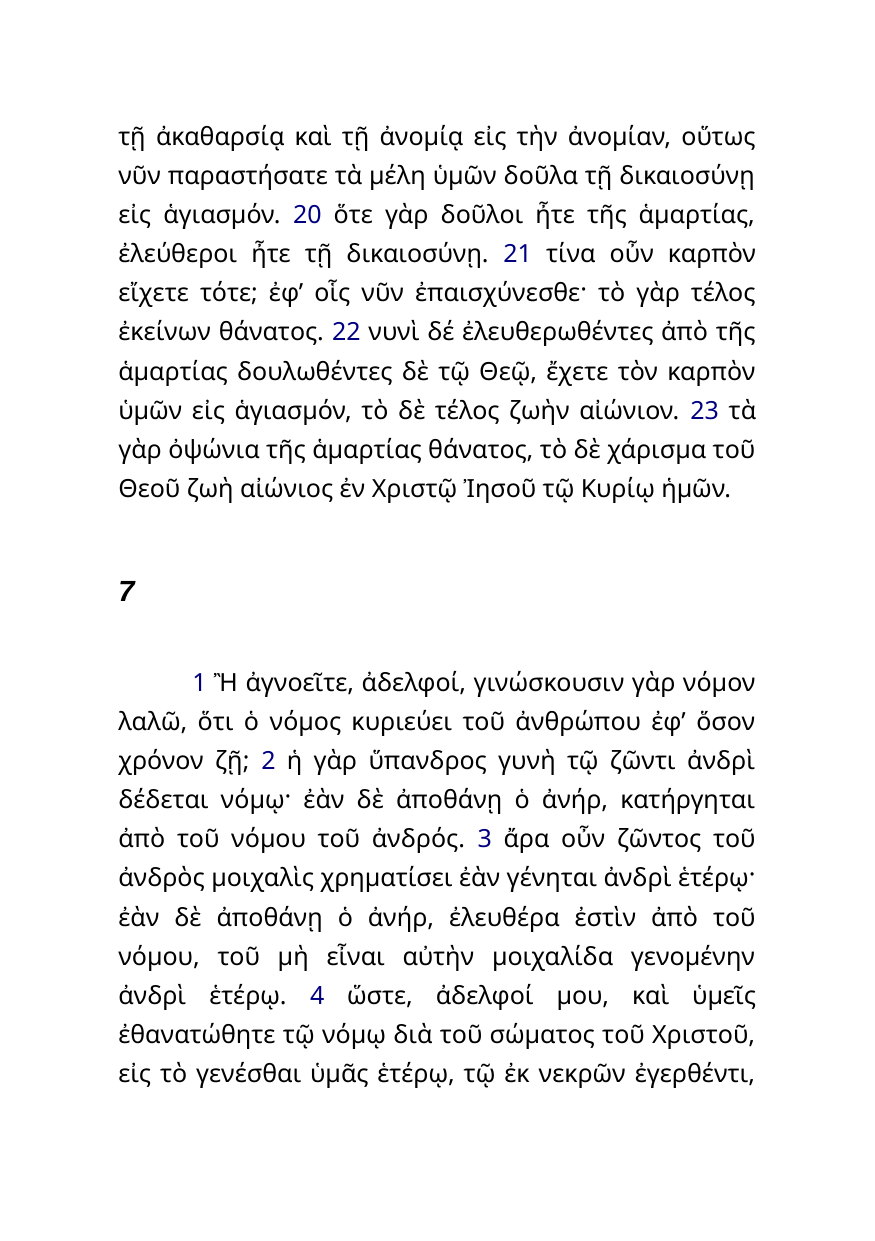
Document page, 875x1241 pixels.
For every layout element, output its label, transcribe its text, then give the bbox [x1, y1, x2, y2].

text 1 Ἢ ἀγνοεῖτε, ἀδελφοί, γινώσκουσιν γὰρ νόμον λαλῶ, ὅτι ὁ νόμος κυριεύει τοῦ ἀνθρώπου ἐφ’ ὅσον χρόνον ζῇ; 2 ἡ γὰρ ὕπανδρος γυνὴ τῷ ζῶντι ἀνδρὶ δέδεται νόμῳ· ἐὰν δὲ ἀποθάνῃ ὁ ἀνήρ, κατήργηται ἀπὸ τοῦ νόμου τοῦ ἀνδρός. 3 ἄρα οὖν ζῶντος τοῦ ἀνδρὸς μοιχαλὶς χρηματίσει ἐὰν γένηται ἀνδρὶ ἑτέρῳ· ἐὰν δὲ ἀποθάνῃ ὁ ἀνήρ, ἐλευθέρα ἐστὶν ἀπὸ τοῦ νόμου, τοῦ μὴ εἶναι αὐτὴν μοιχαλίδα γενομένην ἀνδρὶ ἑτέρῳ. 4 ὥστε, ἀδελφοί μου, καὶ ὑμεῖς ἐθανατώθητε τῷ νόμῳ διὰ τοῦ σώματος τοῦ Χριστοῦ, εἰς τὸ γενέσθαι ὑμᾶς ἑτέρῳ, τῷ ἐκ νεκρῶν ἐγερθέντι, [118, 664, 756, 1090]
subtitle 7 [118, 574, 756, 607]
text τῇ ἀκαθαρσίᾳ καὶ τῇ ἀνομίᾳ εἰς τὴν ἀνομίαν, οὕτως νῦν παραστήσατε τὰ μέλη ὑμῶν δοῦλα τῇ δικαιοσύνῃ εἰς ἁγιασμόν. 20 ὅτε γὰρ δοῦλοι ἦτε τῆς ἁμαρτίας, ἐλεύθεροι ἦτε τῇ δικαιοσύνῃ. 21 τίνα οὖν καρπὸν εἴχετε τότε; ἐφ’ οἷς νῦν ἐπαισχύνεσθε· τὸ γὰρ τέλος ἐκείνων θάνατος. 22 νυνὶ δέ ἐλευθερωθέντες ἀπὸ τῆς ἁμαρτίας δουλωθέντες δὲ τῷ Θεῷ, ἔχετε τὸν καρπὸν ὑμῶν εἰς ἁγιασμόν, τὸ δὲ τέλος ζωὴν αἰώνιον. 23 τὰ γὰρ ὀψώνια τῆς ἁμαρτίας θάνατος, τὸ δὲ χάρισμα τοῦ Θεοῦ ζωὴ αἰώνιος ἐν Χριστῷ Ἰησοῦ τῷ Κυρίῳ ἡμῶν. [118, 118, 756, 505]
